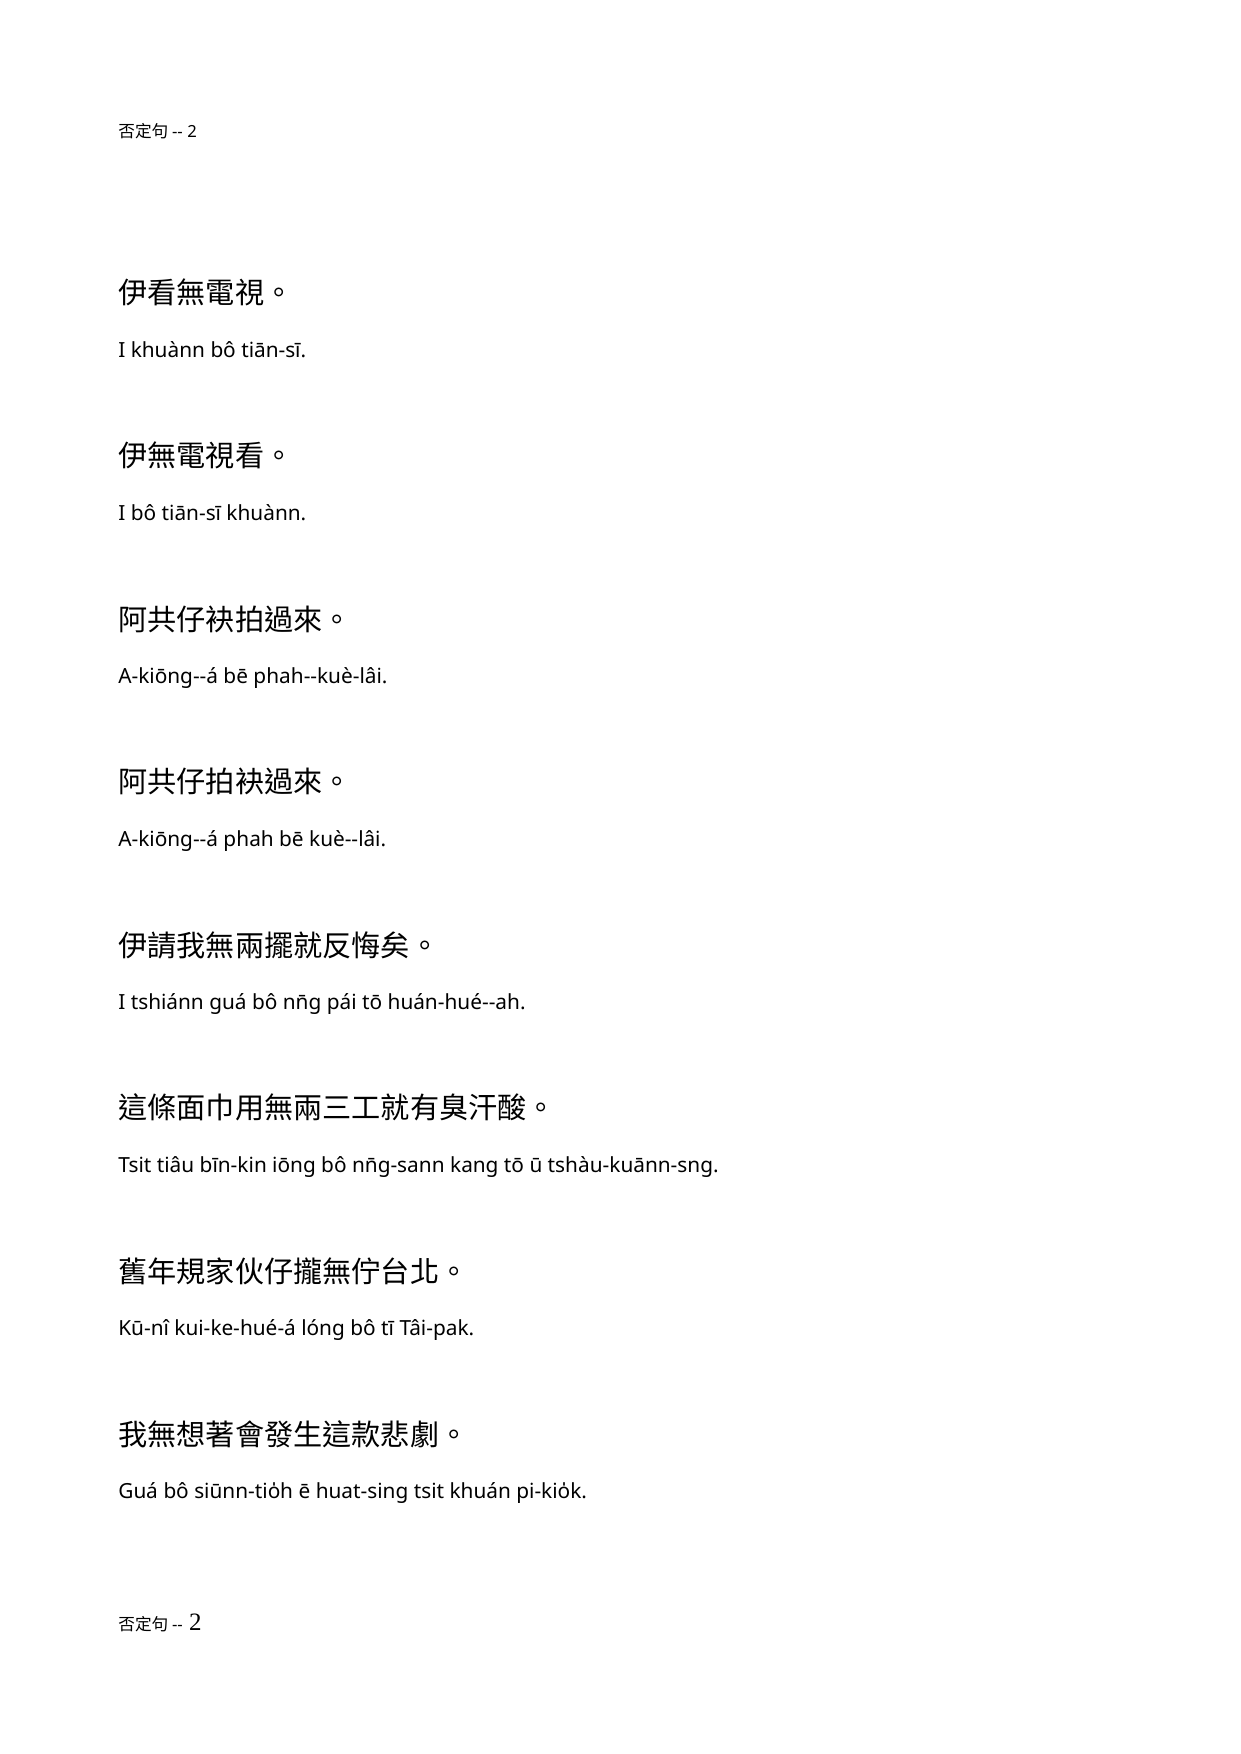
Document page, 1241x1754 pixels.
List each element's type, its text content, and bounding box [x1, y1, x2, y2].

text 伊看無電視。 [118, 270, 1122, 312]
text Guá bô siūnn-tio̍h ē huat-sing tsit khuán pi-kio̍k. [118, 1476, 1122, 1505]
text I tshiánn guá bô nn̄g pái tō huán-hué--ah. [118, 987, 1122, 1016]
text 我無想著會發生這款悲劇。 [118, 1411, 1122, 1453]
text 阿共仔袂拍過來。 [118, 596, 1122, 638]
text 舊年規家伙仔攏無佇台北。 [118, 1248, 1122, 1290]
text 伊無電視看。 [118, 433, 1122, 475]
text Tsit tiâu bīn-kin iōng bô nn̄g-sann kang tō ū tshàu-kuānn-sng. [118, 1150, 1122, 1179]
text I khuànn bô tiān-sī. [118, 335, 1122, 364]
text 阿共仔拍袂過來。 [118, 759, 1122, 801]
text Kū-nî kui-ke-hué-á lóng bô tī Tâi-pak. [118, 1313, 1122, 1342]
text 伊請我無兩擺就反悔矣。 [118, 922, 1122, 964]
text A-kiōng--á bē phah--kuè-lâi. [118, 661, 1122, 690]
text I bô tiān-sī khuànn. [118, 498, 1122, 527]
text A-kiōng--á phah bē kuè--lâi. [118, 824, 1122, 853]
text 這條面巾用無兩三工就有臭汗酸。 [118, 1085, 1122, 1127]
